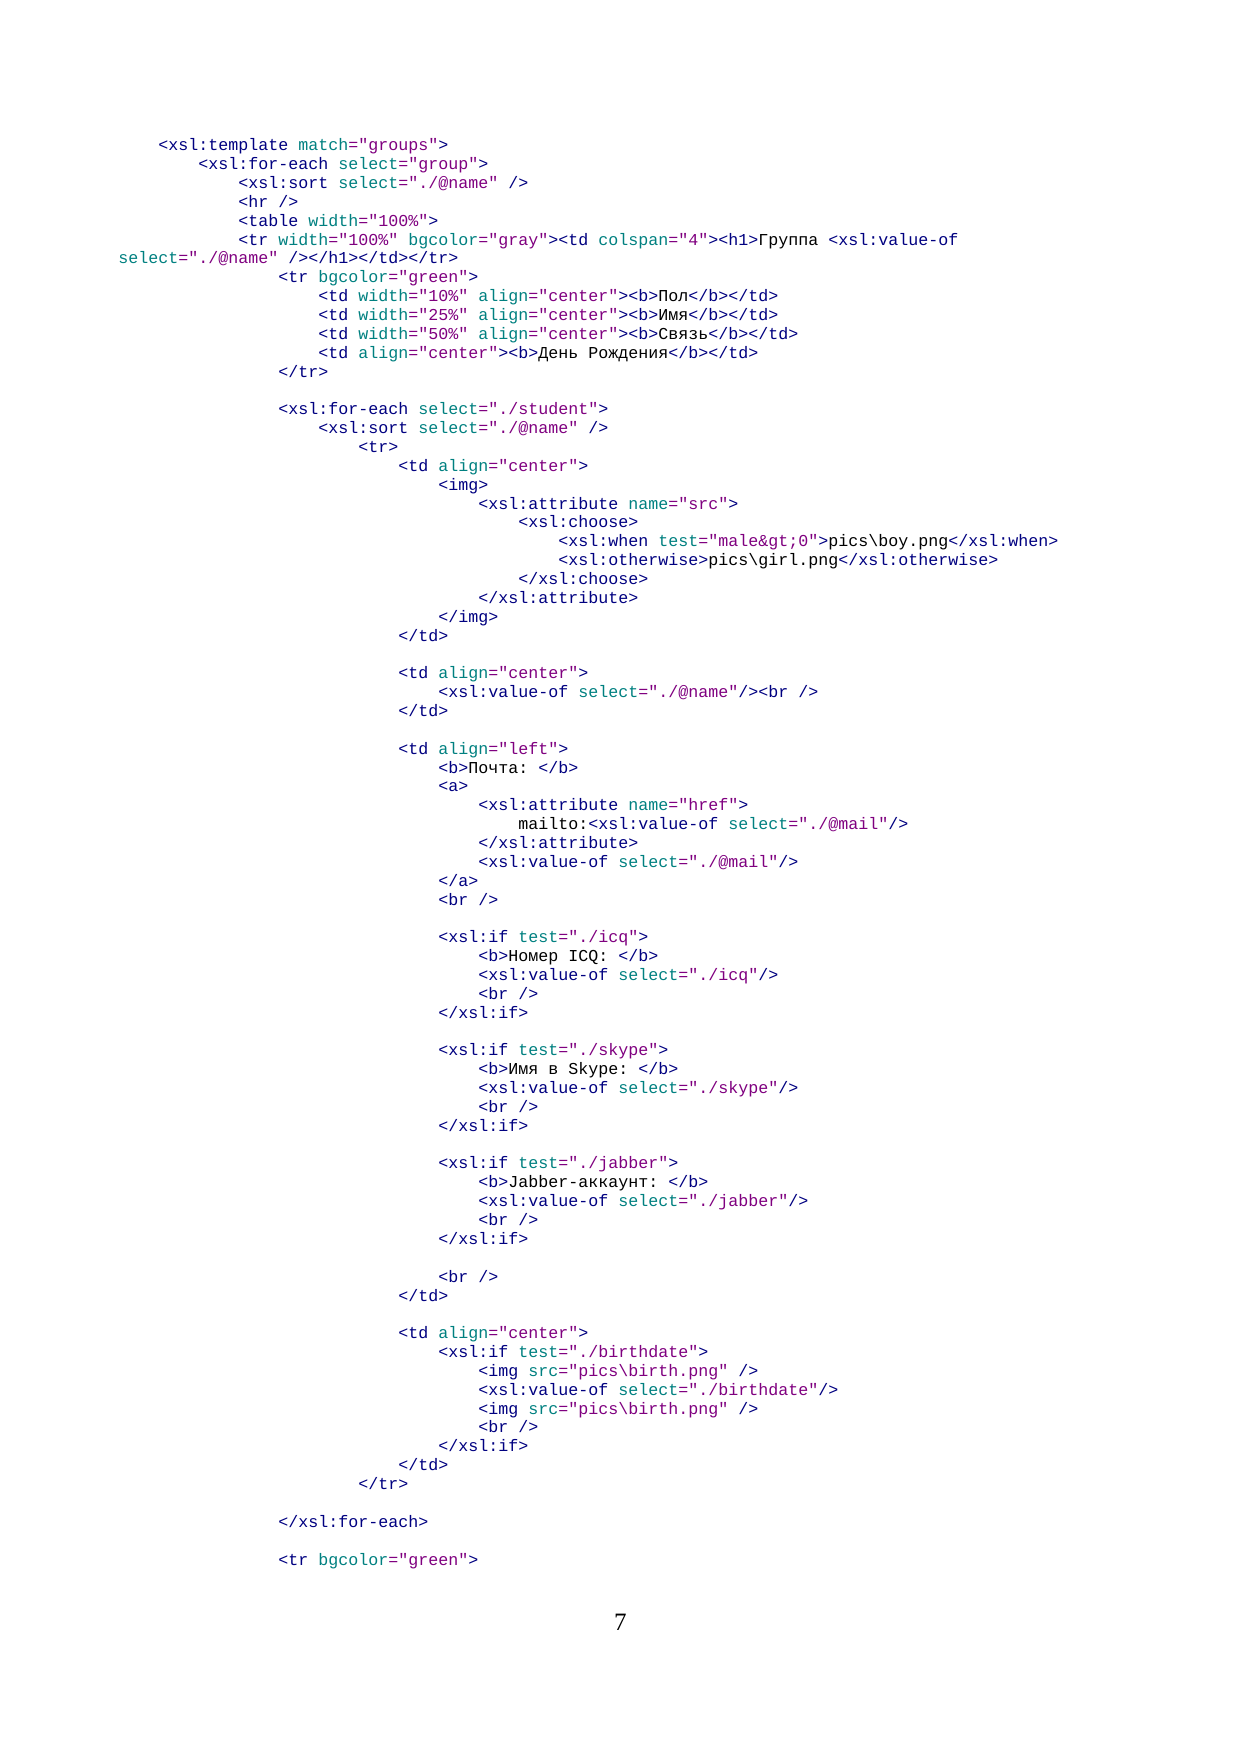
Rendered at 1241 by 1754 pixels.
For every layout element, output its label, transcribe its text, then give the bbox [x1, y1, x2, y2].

text <br /> [118, 1419, 1122, 1438]
text <b>Jabber-аккаунт: </b> [118, 1174, 1122, 1193]
text <xsl:attribute name="src"> [118, 495, 1122, 514]
text <br /> [118, 985, 1122, 1004]
text <xsl:sort select="./@name" /> [118, 175, 1122, 193]
text <td align="center"> [118, 457, 1122, 476]
text <tr bgcolor="green"> [118, 1551, 1122, 1570]
text </xsl:if> [118, 1117, 1122, 1136]
text mailto:<xsl:value-of select="./@mail"/> [118, 816, 1122, 834]
text <br /> [118, 1212, 1122, 1231]
text <td width="10%" align="center"><b>Пол</b></td> [118, 288, 1122, 307]
text <xsl:if test="./skype"> [118, 1042, 1122, 1061]
text <br /> [118, 1268, 1122, 1287]
text <b>Почта: </b> [118, 759, 1122, 778]
text <xsl:for-each select="group"> [118, 156, 1122, 175]
text <tr bgcolor="green"> [118, 269, 1122, 288]
text <tr width="100%" bgcolor="gray"><td colspan="4"><h1>Группа <xsl:value-of select="./@name" /></h1></td></tr> [118, 231, 1122, 269]
text <xsl:value-of select="./icq"/> [118, 967, 1122, 985]
text </xsl:attribute> [118, 834, 1122, 853]
text <b>Номер ICQ: </b> [118, 948, 1122, 967]
text <td align="center"> [118, 665, 1122, 684]
text <br /> [118, 1098, 1122, 1117]
text </xsl:choose> [118, 571, 1122, 589]
text <img src="pics\birth.png" /> [118, 1362, 1122, 1381]
text </a> [118, 872, 1122, 891]
text <xsl:value-of select="./@mail"/> [118, 853, 1122, 872]
text <b>Имя в Skype: </b> [118, 1061, 1122, 1080]
text </td> [118, 1287, 1122, 1306]
text <img> [118, 476, 1122, 495]
text <xsl:if test="./icq"> [118, 929, 1122, 948]
text </tr> [118, 363, 1122, 382]
text <td align="center"> [118, 1325, 1122, 1344]
text <xsl:if test="./birthdate"> [118, 1344, 1122, 1362]
text <td align="center"><b>День Рождения</b></td> [118, 344, 1122, 363]
text <td width="25%" align="center"><b>Имя</b></td> [118, 307, 1122, 326]
text <xsl:choose> [118, 514, 1122, 533]
text <img src="pics\birth.png" /> [118, 1400, 1122, 1419]
text <xsl:value-of select="./jabber"/> [118, 1193, 1122, 1212]
text <xsl:otherwise>pics\girl.png</xsl:otherwise> [118, 552, 1122, 571]
text </td> [118, 1457, 1122, 1476]
text <xsl:template match="groups"> [118, 137, 1122, 156]
text </xsl:for-each> [118, 1513, 1122, 1532]
text <hr /> [118, 193, 1122, 212]
text </tr> [118, 1476, 1122, 1494]
text <xsl:for-each select="./student"> [118, 401, 1122, 420]
text </td> [118, 627, 1122, 646]
text </xsl:if> [118, 1004, 1122, 1023]
text <xsl:if test="./jabber"> [118, 1155, 1122, 1174]
text <td align="left"> [118, 740, 1122, 759]
text <table width="100%"> [118, 212, 1122, 231]
text <xsl:value-of select="./skype"/> [118, 1080, 1122, 1098]
text </xsl:if> [118, 1231, 1122, 1249]
text <br /> [118, 891, 1122, 910]
text <xsl:sort select="./@name" /> [118, 420, 1122, 439]
text </td> [118, 703, 1122, 721]
text <xsl:value-of select="./birthdate"/> [118, 1381, 1122, 1400]
text <xsl:attribute name="href"> [118, 797, 1122, 816]
text <td width="50%" align="center"><b>Связь</b></td> [118, 326, 1122, 344]
text <tr> [118, 439, 1122, 457]
text <a> [118, 778, 1122, 797]
text <xsl:when test="male&gt;0">pics\boy.png</xsl:when> [118, 533, 1122, 552]
text <xsl:value-of select="./@name"/><br /> [118, 684, 1122, 703]
text </xsl:if> [118, 1438, 1122, 1457]
text </img> [118, 608, 1122, 627]
text </xsl:attribute> [118, 589, 1122, 608]
